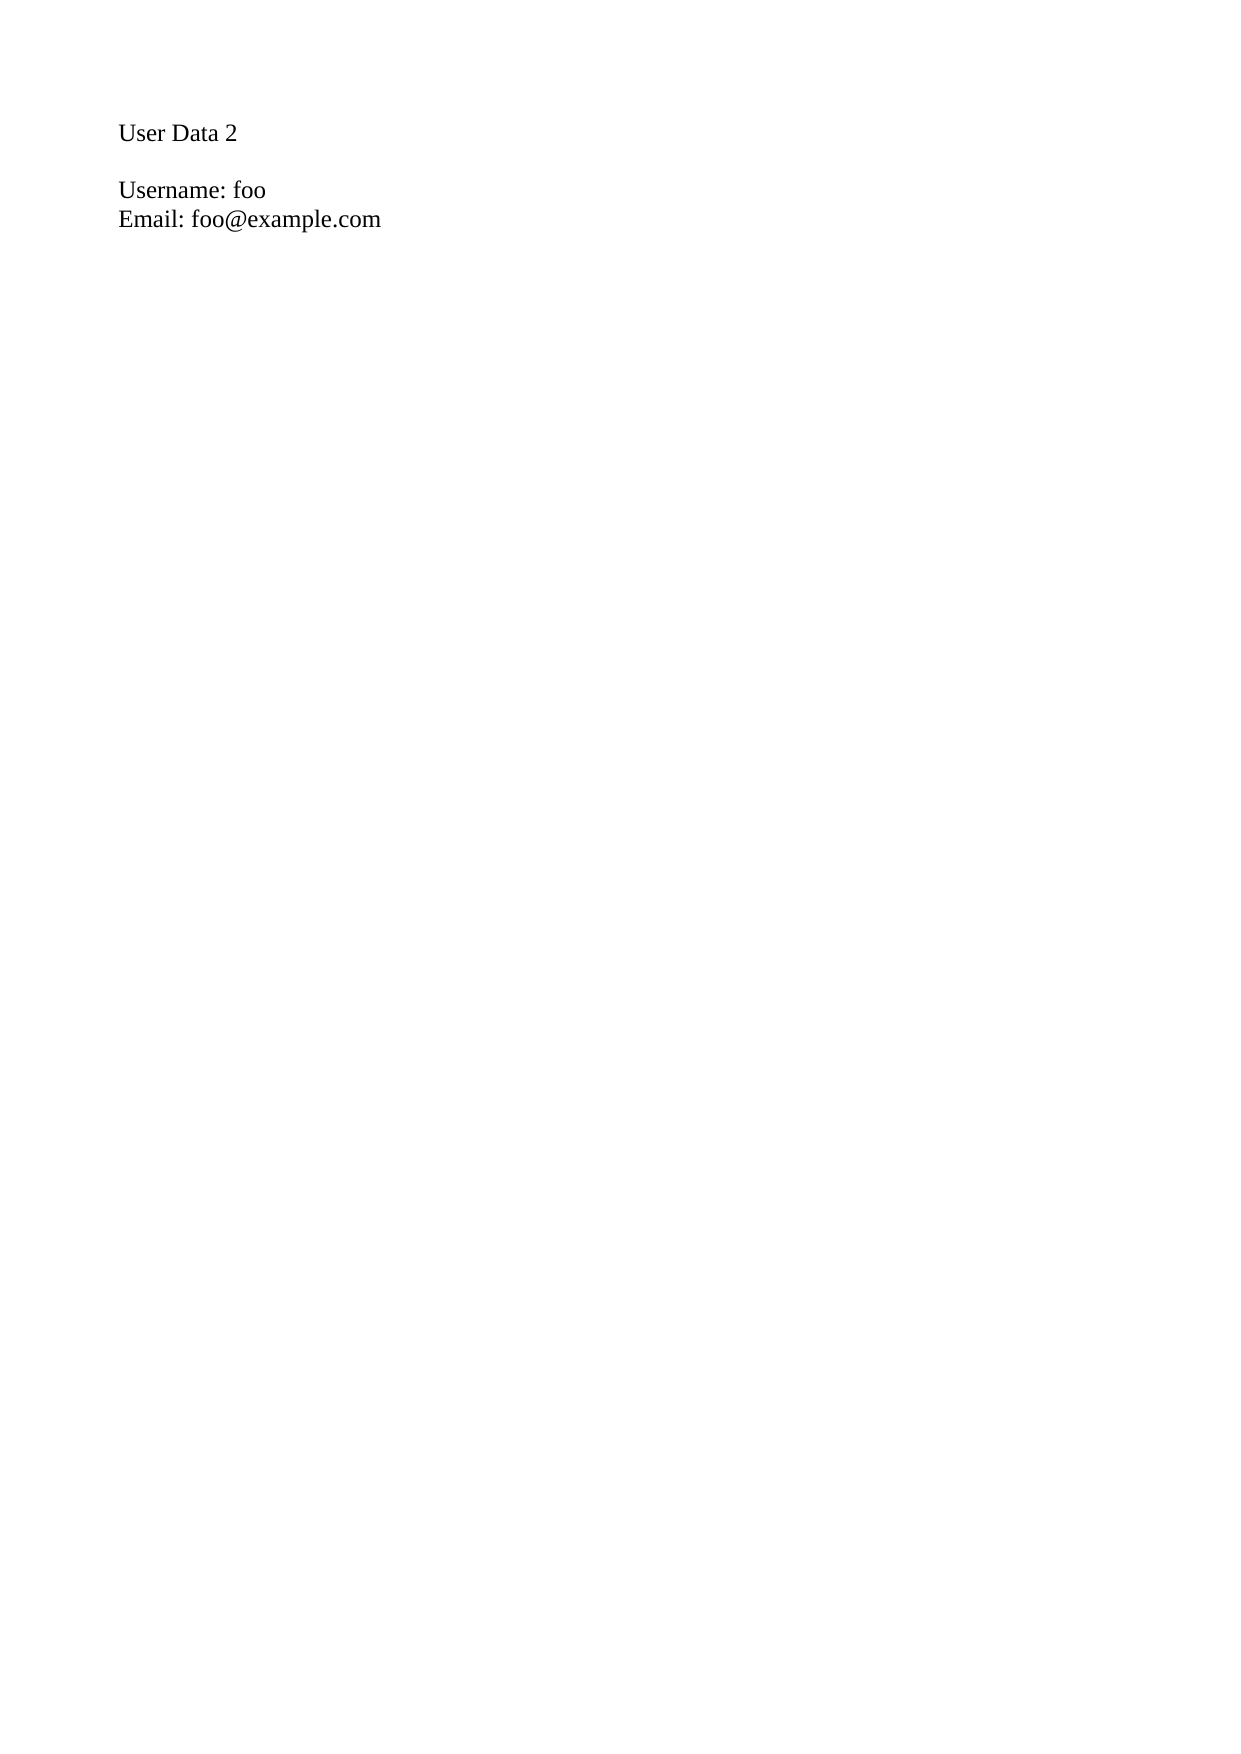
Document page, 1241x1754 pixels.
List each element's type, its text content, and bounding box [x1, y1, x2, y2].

text Email: foo@example.com [118, 204, 1122, 233]
text User Data 2 [118, 118, 1122, 147]
text Username: foo [118, 176, 1122, 204]
